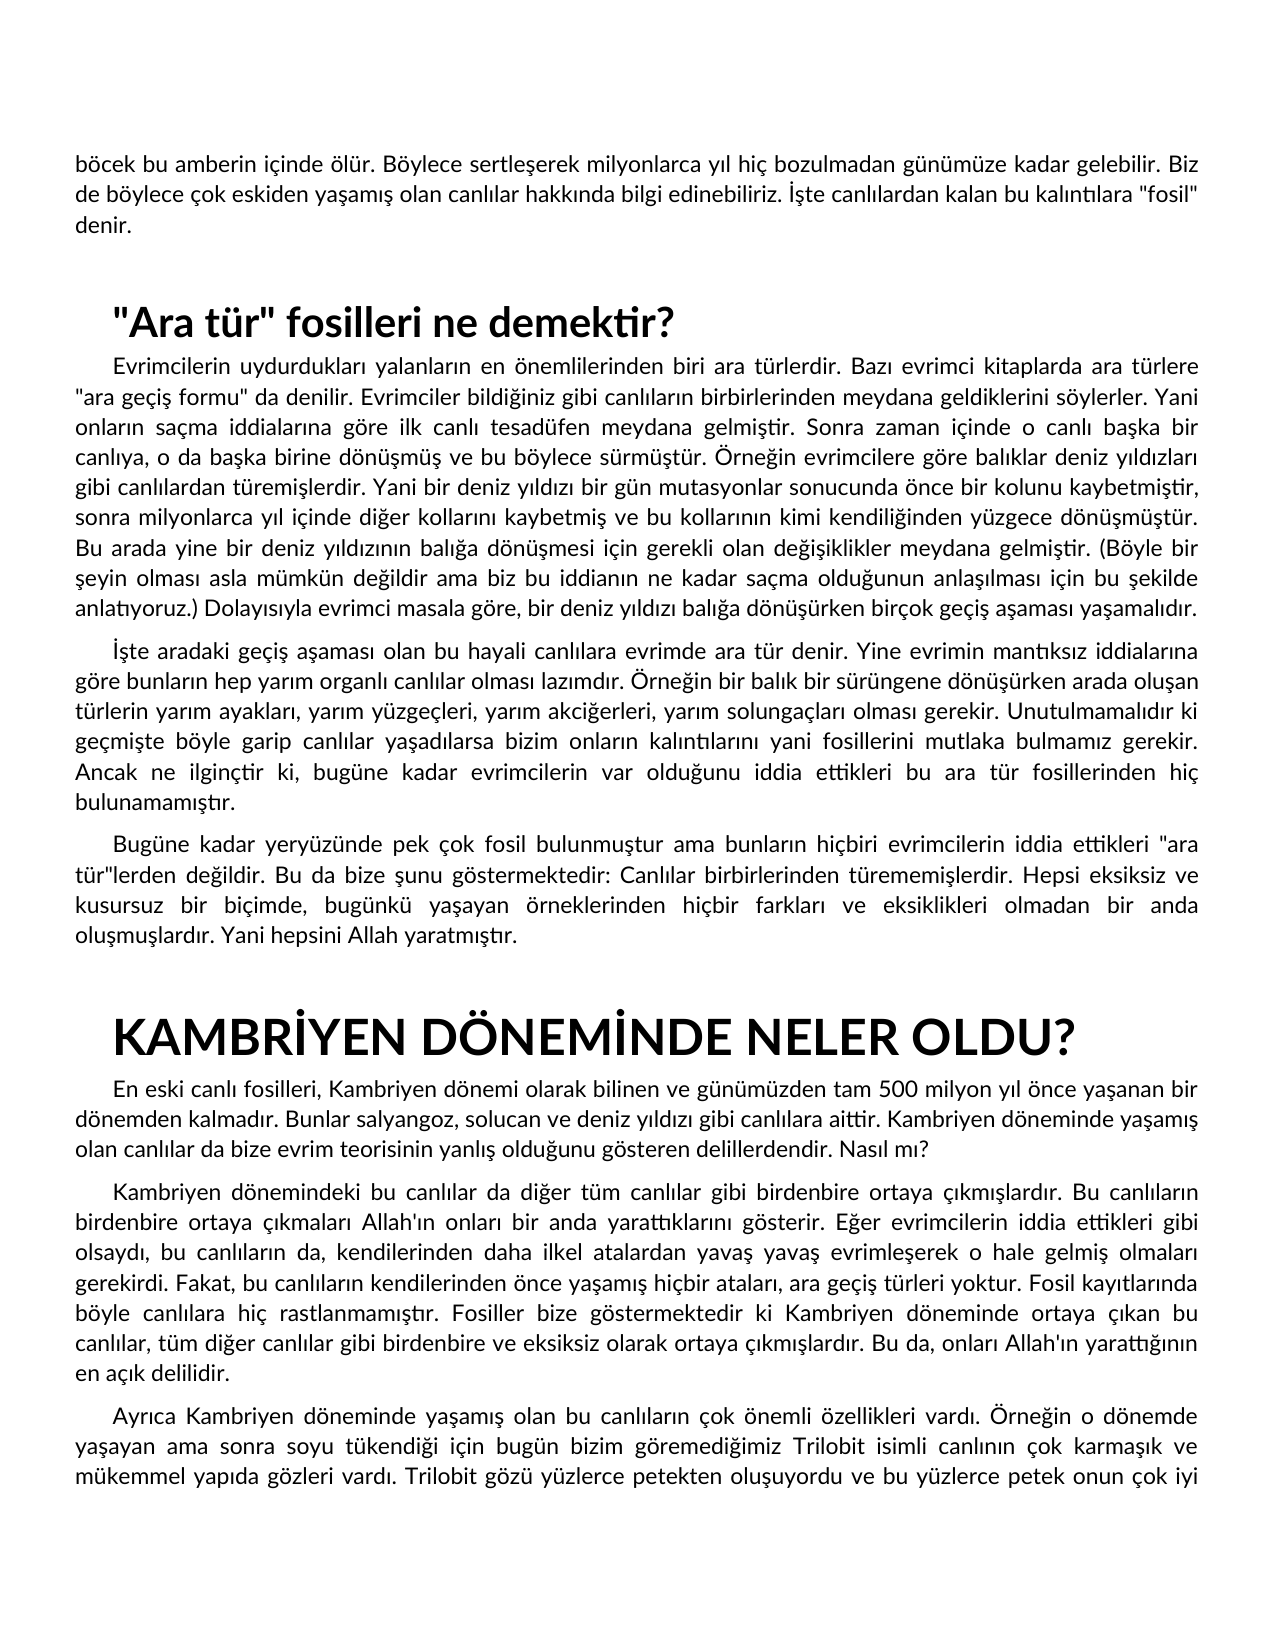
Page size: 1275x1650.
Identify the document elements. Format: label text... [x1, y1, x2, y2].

text Bugüne kadar yeryüzünde pek çok fosil bulunmuştur ama bunların hiçbiri evrimcilerin iddia ettikleri "ara tür"lerden değildir. Bu da bize şunu göstermektedir: Canlılar birbirlerinden türememişlerdir. Hepsi eksiksiz ve kusursuz bir biçimde, bugünkü yaşayan örneklerinden hiçbir farkları ve eksiklikleri olmadan bir anda oluşmuşlardır. Yani hepsini Allah yaratmıştır. [75, 830, 1200, 948]
text Ayrıca Kambriyen döneminde yaşamış olan bu canlıların çok önemli özellikleri vardı. Örneğin o dönemde yaşayan ama sonra soyu tükendiği için bugün bizim göremediğimiz Trilobit isimli canlının çok karmaşık ve mükemmel yapıda gözleri vardı. Trilobit gözü yüzlerce petekten oluşuyordu ve bu yüzlerce petek onun çok iyi [75, 1402, 1200, 1489]
subtitle KAMBRİYEN DÖNEMİNDE NELER OLDU? [112, 1006, 1200, 1066]
text Evrimcilerin uydurdukları yalanların en önemlilerinden biri ara türlerdir. Bazı evrimci kitaplarda ara türlere "ara geçiş formu" da denilir. Evrimciler bildiğiniz gibi canlıların birbirlerinden meydana geldiklerini söylerler. Yani onların saçma iddialarına göre ilk canlı tesadüfen meydana gelmiştir. Sonra zaman içinde o canlı başka bir canlıya, o da başka birine dönüşmüş ve bu böylece sürmüştür. Örneğin evrimcilere göre balıklar deniz yıldızları gibi canlılardan türemişlerdir. Yani bir deniz yıldızı bir gün mutasyonlar sonucunda önce bir kolunu kaybetmiştir, sonra milyonlarca yıl içinde diğer kollarını kaybetmiş ve bu kollarının kimi kendiliğinden yüzgece dönüşmüştür. Bu arada yine bir deniz yıldızının balığa dönüşmesi için gerekli olan değişiklikler meydana gelmiştir. (Böyle bir şeyin olması asla mümkün değildir ama biz bu iddianın ne kadar saçma olduğunun anlaşılması için bu şekilde anlatıyoruz.) Dolayısıyla evrimci masala göre, bir deniz yıldızı balığa dönüşürken birçok geçiş aşaması yaşamalıdır. [75, 352, 1200, 621]
text En eski canlı fosilleri, Kambriyen dönemi olarak bilinen ve günümüzden tam 500 milyon yıl önce yaşanan bir dönemden kalmadır. Bunlar salyangoz, solucan ve deniz yıldızı gibi canlılara aittir. Kambriyen döneminde yaşamış olan canlılar da bize evrim teorisinin yanlış olduğunu gösteren delillerdendir. Nasıl mı? [75, 1074, 1200, 1162]
subtitle "Ara tür" fosilleri ne demektir? [112, 296, 1200, 346]
text Kambriyen dönemindeki bu canlılar da diğer tüm canlılar gibi birdenbire ortaya çıkmışlardır. Bu canlıların birdenbire ortaya çıkmaları Allah'ın onları bir anda yarattıklarını gösterir. Eğer evrimcilerin iddia ettikleri gibi olsaydı, bu canlıların da, kendilerinden daha ilkel atalardan yavaş yavaş evrimleşerek o hale gelmiş olmaları gerekirdi. Fakat, bu canlıların kendilerinden önce yaşamış hiçbir ataları, ara geçiş türleri yoktur. Fosil kayıtlarında böyle canlılara hiç rastlanmamıştır. Fosiller bize göstermektedir ki Kambriyen döneminde ortaya çıkan bu canlılar, tüm diğer canlılar gibi birdenbire ve eksiksiz olarak ortaya çıkmışlardır. Bu da, onları Allah'ın yarattığının en açık delilidir. [75, 1178, 1200, 1386]
text İşte aradaki geçiş aşaması olan bu hayali canlılara evrimde ara tür denir. Yine evrimin mantıksız iddialarına göre bunların hep yarım organlı canlılar olması lazımdır. Örneğin bir balık bir sürüngene dönüşürken arada oluşan türlerin yarım ayakları, yarım yüzgeçleri, yarım akciğerleri, yarım solungaçları olması gerekir. Unutulmamalıdır ki geçmişte böyle garip canlılar yaşadılarsa bizim onların kalıntılarını yani fosillerini mutlaka bulmamız gerekir. Ancak ne ilginçtir ki, bugüne kadar evrimcilerin var olduğunu iddia ettikleri bu ara tür fosillerinden hiç bulunamamıştır. [75, 636, 1200, 815]
text böcek bu amberin içinde ölür. Böylece sertleşerek milyonlarca yıl hiç bozulmadan günümüze kadar gelebilir. Biz de böylece çok eskiden yaşamış olan canlılar hakkında bilgi edinebiliriz. İşte canlılardan kalan bu kalıntılara "fosil" denir. [75, 150, 1200, 238]
